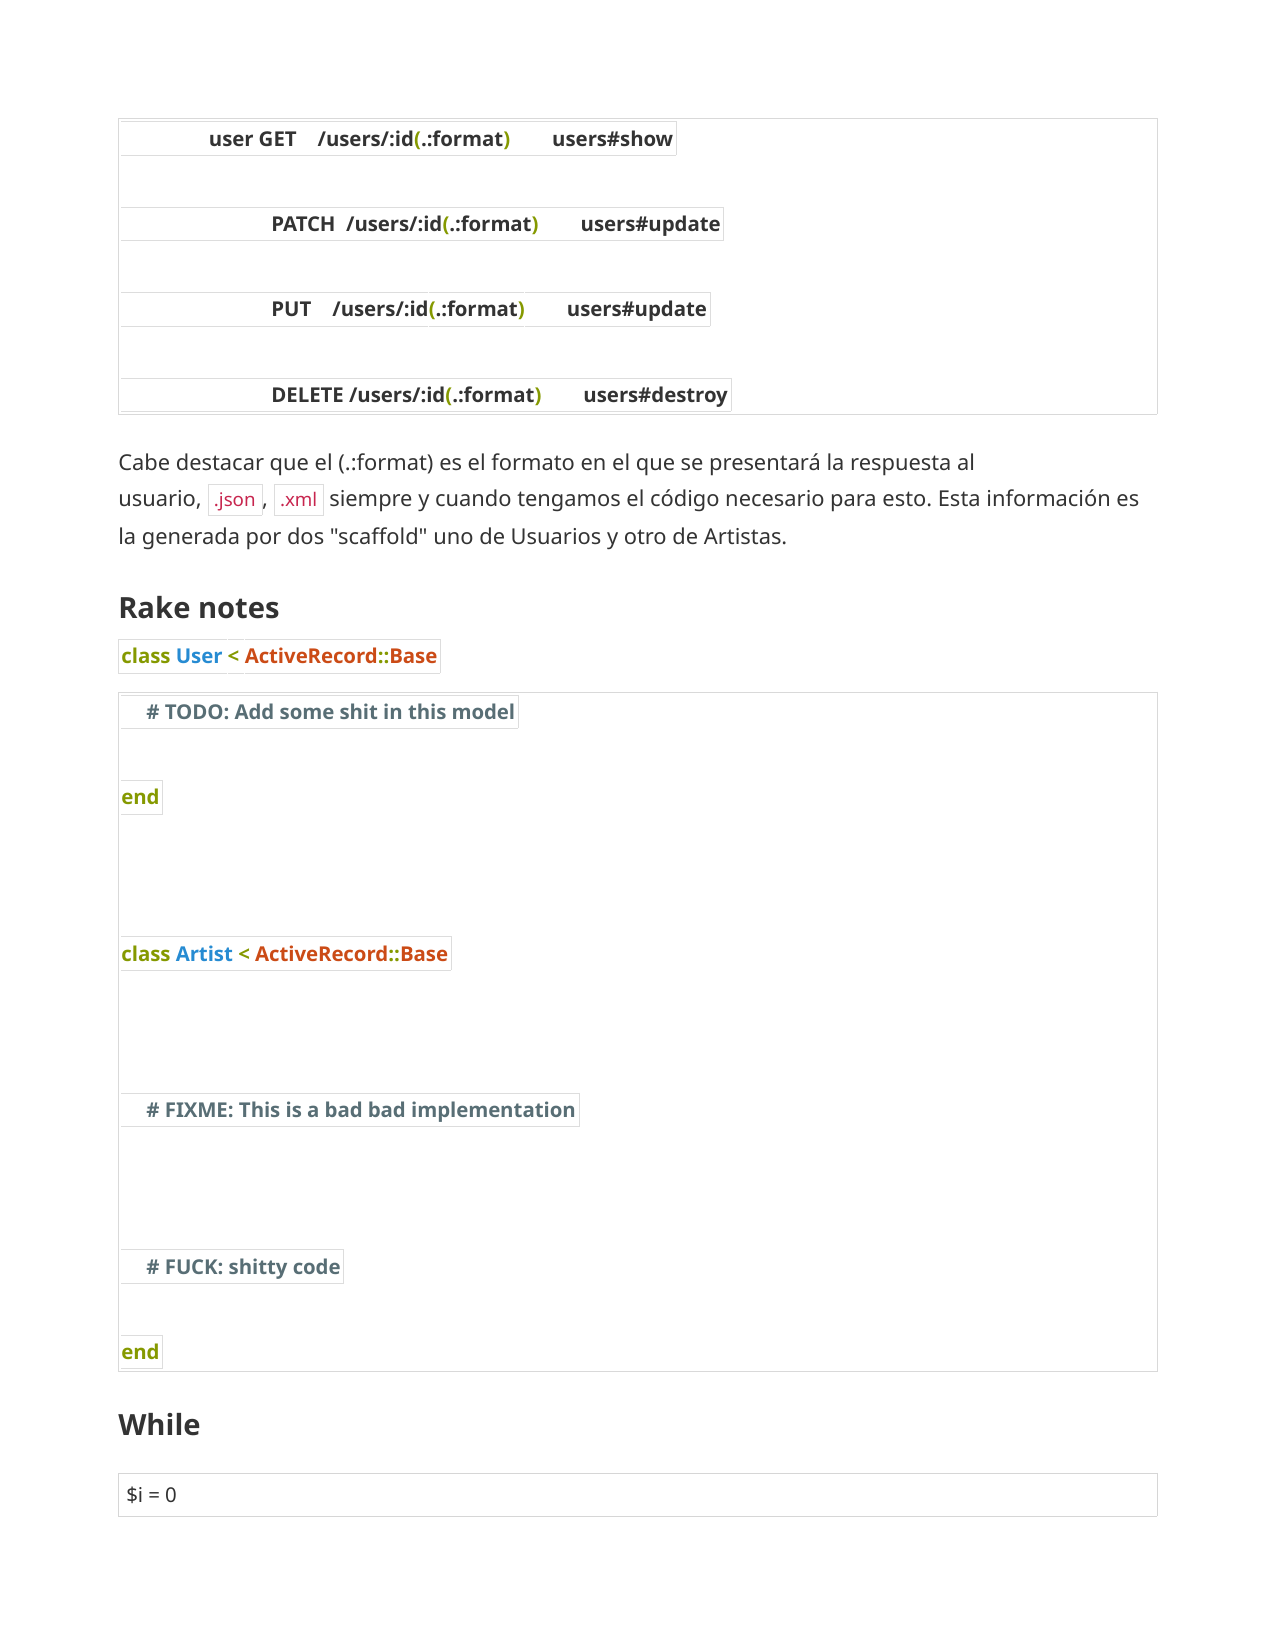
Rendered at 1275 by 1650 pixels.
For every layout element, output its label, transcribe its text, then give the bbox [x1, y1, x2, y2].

text [441, 639, 1157, 673]
text # FIXME: This is a bad bad implementation [119, 1090, 1157, 1127]
text user GET /users/:id(.:format) users#show [119, 119, 1157, 155]
subtitle Rake notes [118, 587, 1157, 627]
text class User < ActiveRecord::Base [119, 640, 440, 673]
text DELETE /users/:id(.:format) users#destroy [119, 374, 1157, 414]
text Cabe destacar que el (.:format) es el formato en el que se presentará la respuesta al usuario, .json, .xml siempre y cuando tengamos el código necesario para esto. Esta información es la generada por dos "scaffold" uno de Usuarios y otro de Artistas. [118, 447, 1157, 551]
text class Artist < ActiveRecord::Base [119, 933, 1157, 970]
text While [118, 1404, 1157, 1444]
text # FUCK: shitty code [119, 1246, 1157, 1283]
text end [119, 777, 1157, 814]
text $i = 0 [119, 1474, 1157, 1516]
text PUT /users/:id(.:format) users#update [119, 289, 1157, 326]
text # TODO: Add some shit in this model [119, 693, 1157, 728]
text PATCH /users/:id(.:format) users#update [119, 203, 1157, 240]
text end [119, 1332, 1157, 1371]
